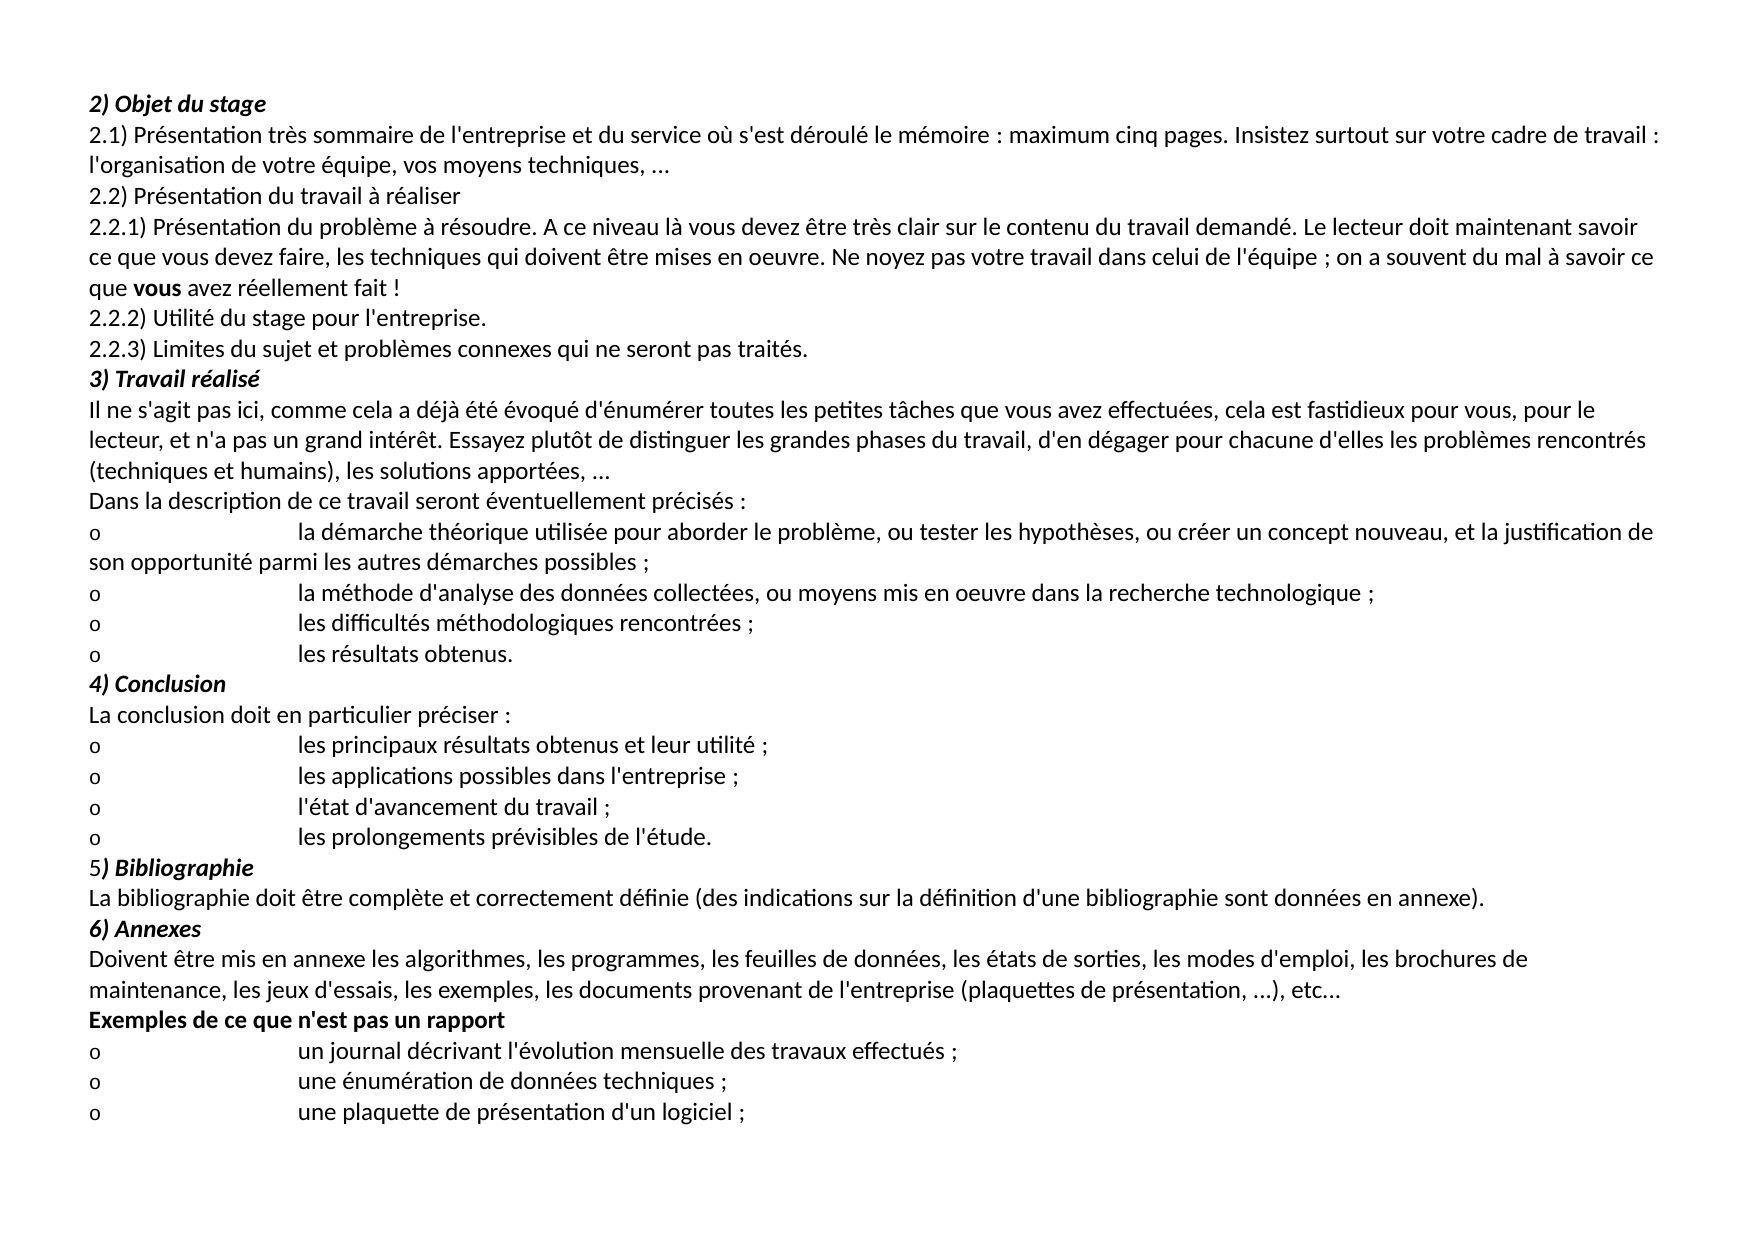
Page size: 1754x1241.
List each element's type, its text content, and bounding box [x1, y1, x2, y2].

text 2.2.1) Présentation du problème à résoudre. A ce niveau là vous devez être très clair sur le contenu du travail demandé. Le lecteur doit maintenant savoir ce que vous devez faire, les techniques qui doivent être mises en oeuvre. Ne noyez pas votre travail dans celui de l'équipe ; on a souvent du mal à savoir ce que vous avez réellement fait ! [89, 211, 1665, 302]
text 2.2.2) Utilité du stage pour l'entreprise. [89, 302, 1665, 333]
list les difficultés méthodologiques rencontrées ; [89, 607, 1665, 638]
list les prolongements prévisibles de l'étude. [89, 821, 1665, 852]
text 6) Annexes [89, 913, 1665, 943]
text 2.2) Présentation du travail à réaliser [89, 180, 1665, 211]
list l'état d'avancement du travail ; [89, 791, 1665, 821]
list la méthode d'analyse des données collectées, ou moyens mis en oeuvre dans la recherche technologique ; [89, 577, 1665, 607]
list une plaquette de présentation d'un logiciel ; [89, 1096, 1665, 1126]
list la démarche théorique utilisée pour aborder le problème, ou tester les hypothèses, ou créer un concept nouveau, et la justification de son opportunité parmi les autres démarches possibles ; [89, 516, 1665, 577]
text La bibliographie doit être complète et correctement définie (des indications sur la définition d'une bibliographie sont données en annexe). [89, 882, 1665, 913]
text Dans la description de ce travail seront éventuellement précisés : [89, 485, 1665, 516]
text 4) Conclusion [89, 668, 1665, 699]
text 5) Bibliographie [89, 852, 1665, 882]
list une énumération de données techniques ; [89, 1065, 1665, 1096]
list un journal décrivant l'évolution mensuelle des travaux effectués ; [89, 1035, 1665, 1065]
text 2.1) Présentation très sommaire de l'entreprise et du service où s'est déroulé le mémoire : maximum cinq pages. Insistez surtout sur votre cadre de travail : l'organisation de votre équipe, vos moyens techniques, ... [89, 119, 1665, 180]
list les principaux résultats obtenus et leur utilité ; [89, 729, 1665, 760]
text 2) Objet du stage [89, 89, 1665, 119]
text Doivent être mis en annexe les algorithmes, les programmes, les feuilles de données, les états de sorties, les modes d'emploi, les brochures de maintenance, les jeux d'essais, les exemples, les documents provenant de l'entreprise (plaquettes de présentation, ...), etc... [89, 943, 1665, 1004]
text 3) Travail réalisé [89, 363, 1665, 394]
list les résultats obtenus. [89, 638, 1665, 668]
list les applications possibles dans l'entreprise ; [89, 760, 1665, 791]
text 2.2.3) Limites du sujet et problèmes connexes qui ne seront pas traités. [89, 333, 1665, 363]
text Il ne s'agit pas ici, comme cela a déjà été évoqué d'énumérer toutes les petites tâches que vous avez effectuées, cela est fastidieux pour vous, pour le lecteur, et n'a pas un grand intérêt. Essayez plutôt de distinguer les grandes phases du travail, d'en dégager pour chacune d'elles les problèmes rencontrés (techniques et humains), les solutions apportées, ... [89, 394, 1665, 485]
text Exemples de ce que n'est pas un rapport [89, 1004, 1665, 1035]
text La conclusion doit en particulier préciser : [89, 699, 1665, 729]
